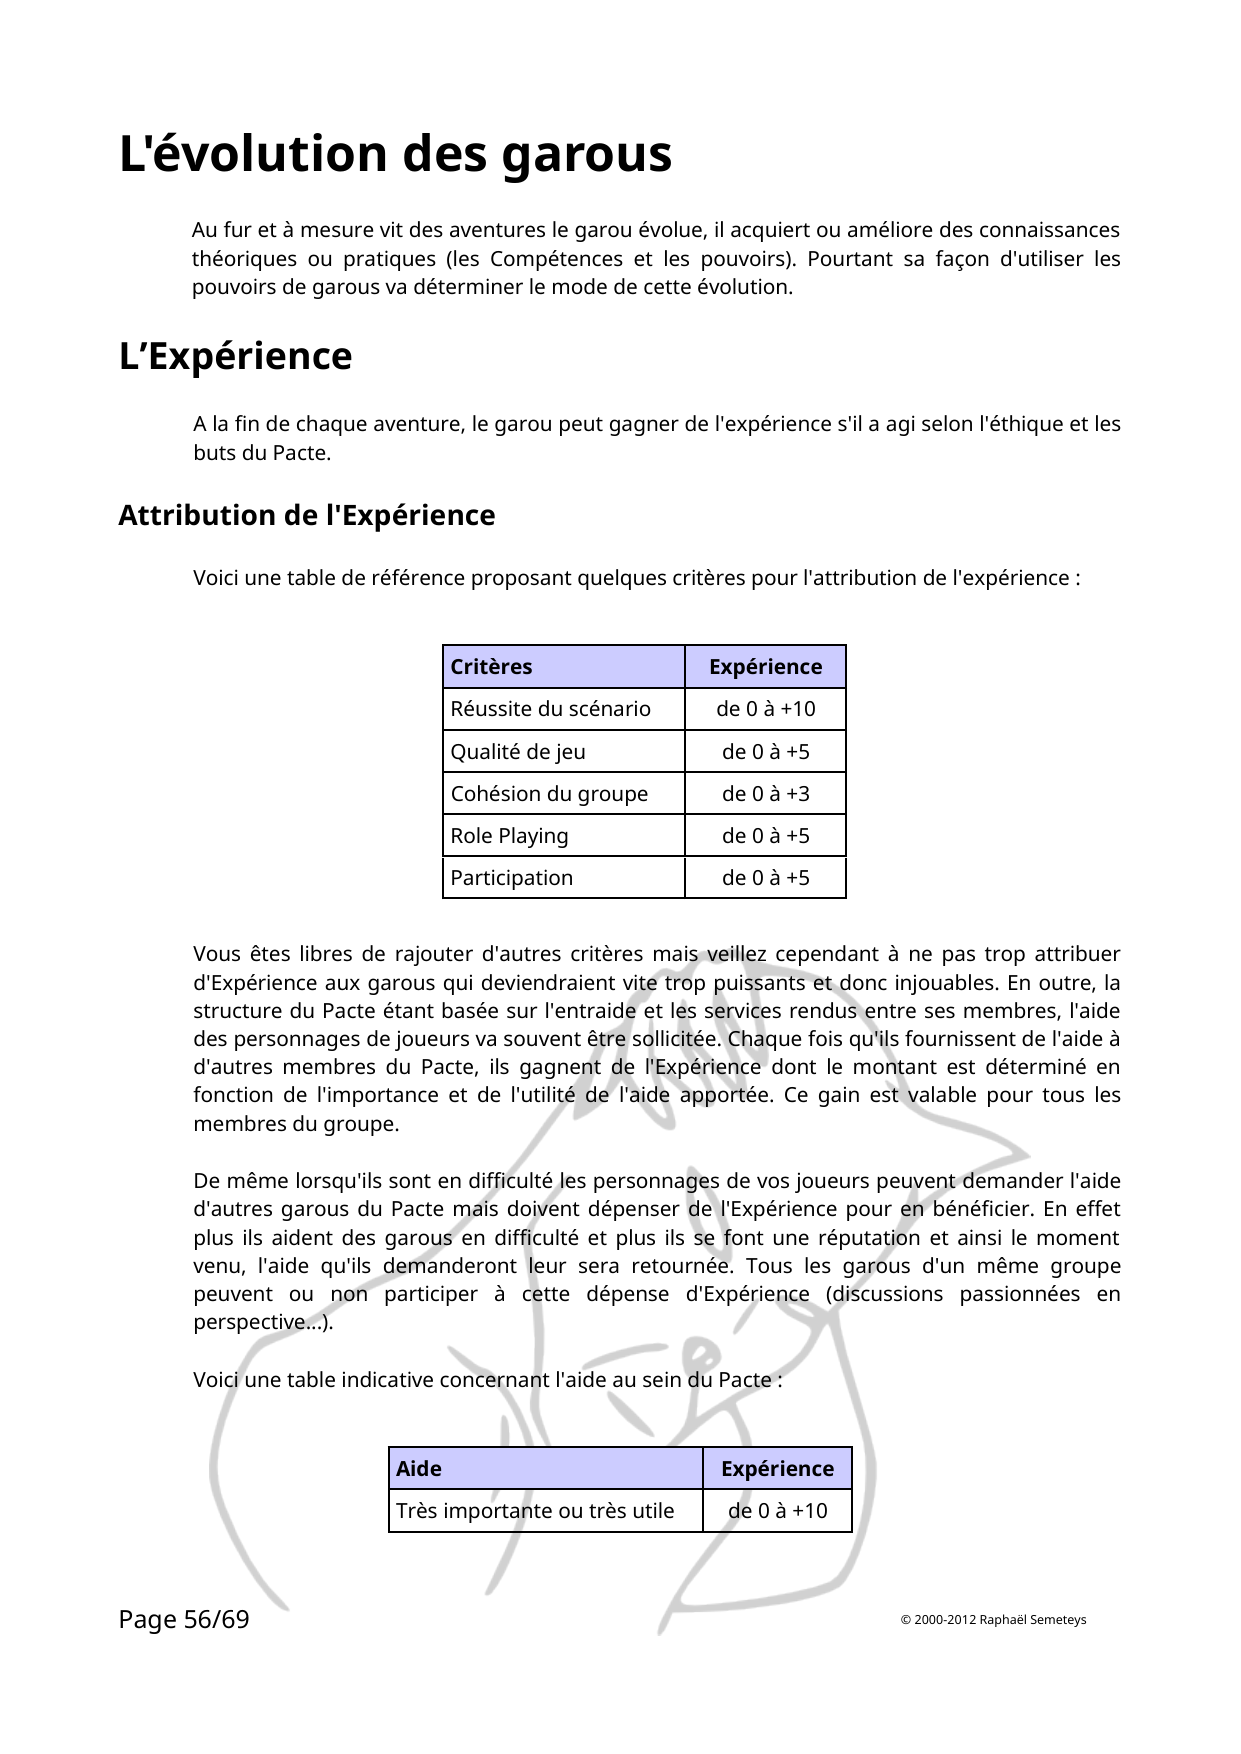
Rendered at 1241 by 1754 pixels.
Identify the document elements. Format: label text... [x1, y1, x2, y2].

table_header Expérience [686, 646, 845, 687]
table_cell de 0 à +10 [686, 689, 845, 729]
table_cell Cohésion du groupe [444, 773, 684, 813]
table_cell Réussite du scénario [444, 689, 684, 729]
table_header Aide [390, 1448, 702, 1488]
text Voici une table de référence proposant quelques critères pour l'attribution de l'expérience : [193, 563, 1122, 591]
picture [220, 1393, 1021, 1636]
table_header Expérience [704, 1448, 851, 1488]
text De même lorsqu'ils sont en difficulté les personnages de vos joueurs peuvent demander l'aide d'autres garous du Pacte mais doivent dépenser de l'Expérience pour en bénéficier. En effet plus ils aident des garous en difficulté et plus ils se font une réputation et ainsi le moment venu, l'aide qu'ils demanderont leur sera retournée. Tous les garous d'un même groupe peuvent ou non participer à cette dépense d'Expérience (discussions passionnées en perspective...). [193, 1166, 1122, 1336]
table_header Critères [444, 646, 684, 687]
text Vous êtes libres de rajouter d'autres critères mais veillez cependant à ne pas trop attribuer d'Expérience aux garous qui deviendraient vite trop puissants et donc injouables. En outre, la structure du Pacte étant basée sur l'entraide et les services rendus entre ses membres, l'aide des personnages de joueurs va souvent être sollicitée. Chaque fois qu'ils fournissent de l'aide à d'autres membres du Pacte, ils gagnent de l'Expérience dont le montant est déterminé en fonction de l'importance et de l'utilité de l'aide apportée. Ce gain est valable pour tous les membres du groupe. [193, 939, 1122, 1137]
text A la fin de chaque aventure, le garou peut gagner de l'expérience s'il a agi selon l'éthique et les buts du Pacte. [193, 409, 1122, 466]
subtitle Attribution de l'Expérience [118, 495, 1122, 534]
picture [220, 1336, 1021, 1365]
text Voici une table indicative concernant l'aide au sein du Pacte : [193, 1365, 1122, 1393]
subtitle L’Expérience [118, 329, 1122, 380]
table_cell Qualité de jeu [444, 731, 684, 771]
text Au fur et à mesure vit des aventures le garou évolue, il acquiert ou améliore des connaissances théoriques ou pratiques (les Compétences et les pouvoirs). Pourtant sa façon d'utiliser les pouvoirs de garous va déterminer le mode de cette évolution. [192, 216, 1122, 300]
table_cell de 0 à +3 [686, 773, 845, 813]
subtitle L'évolution des garous [118, 118, 1122, 186]
table_cell Role Playing [444, 815, 684, 855]
table_cell de 0 à +5 [686, 731, 845, 771]
table_cell Participation [444, 858, 684, 897]
table_cell Très importante ou très utile [390, 1490, 702, 1531]
picture [220, 1137, 1021, 1166]
table_cell de 0 à +5 [686, 858, 845, 897]
table_cell de 0 à +10 [704, 1490, 851, 1531]
table_cell de 0 à +5 [686, 815, 845, 855]
